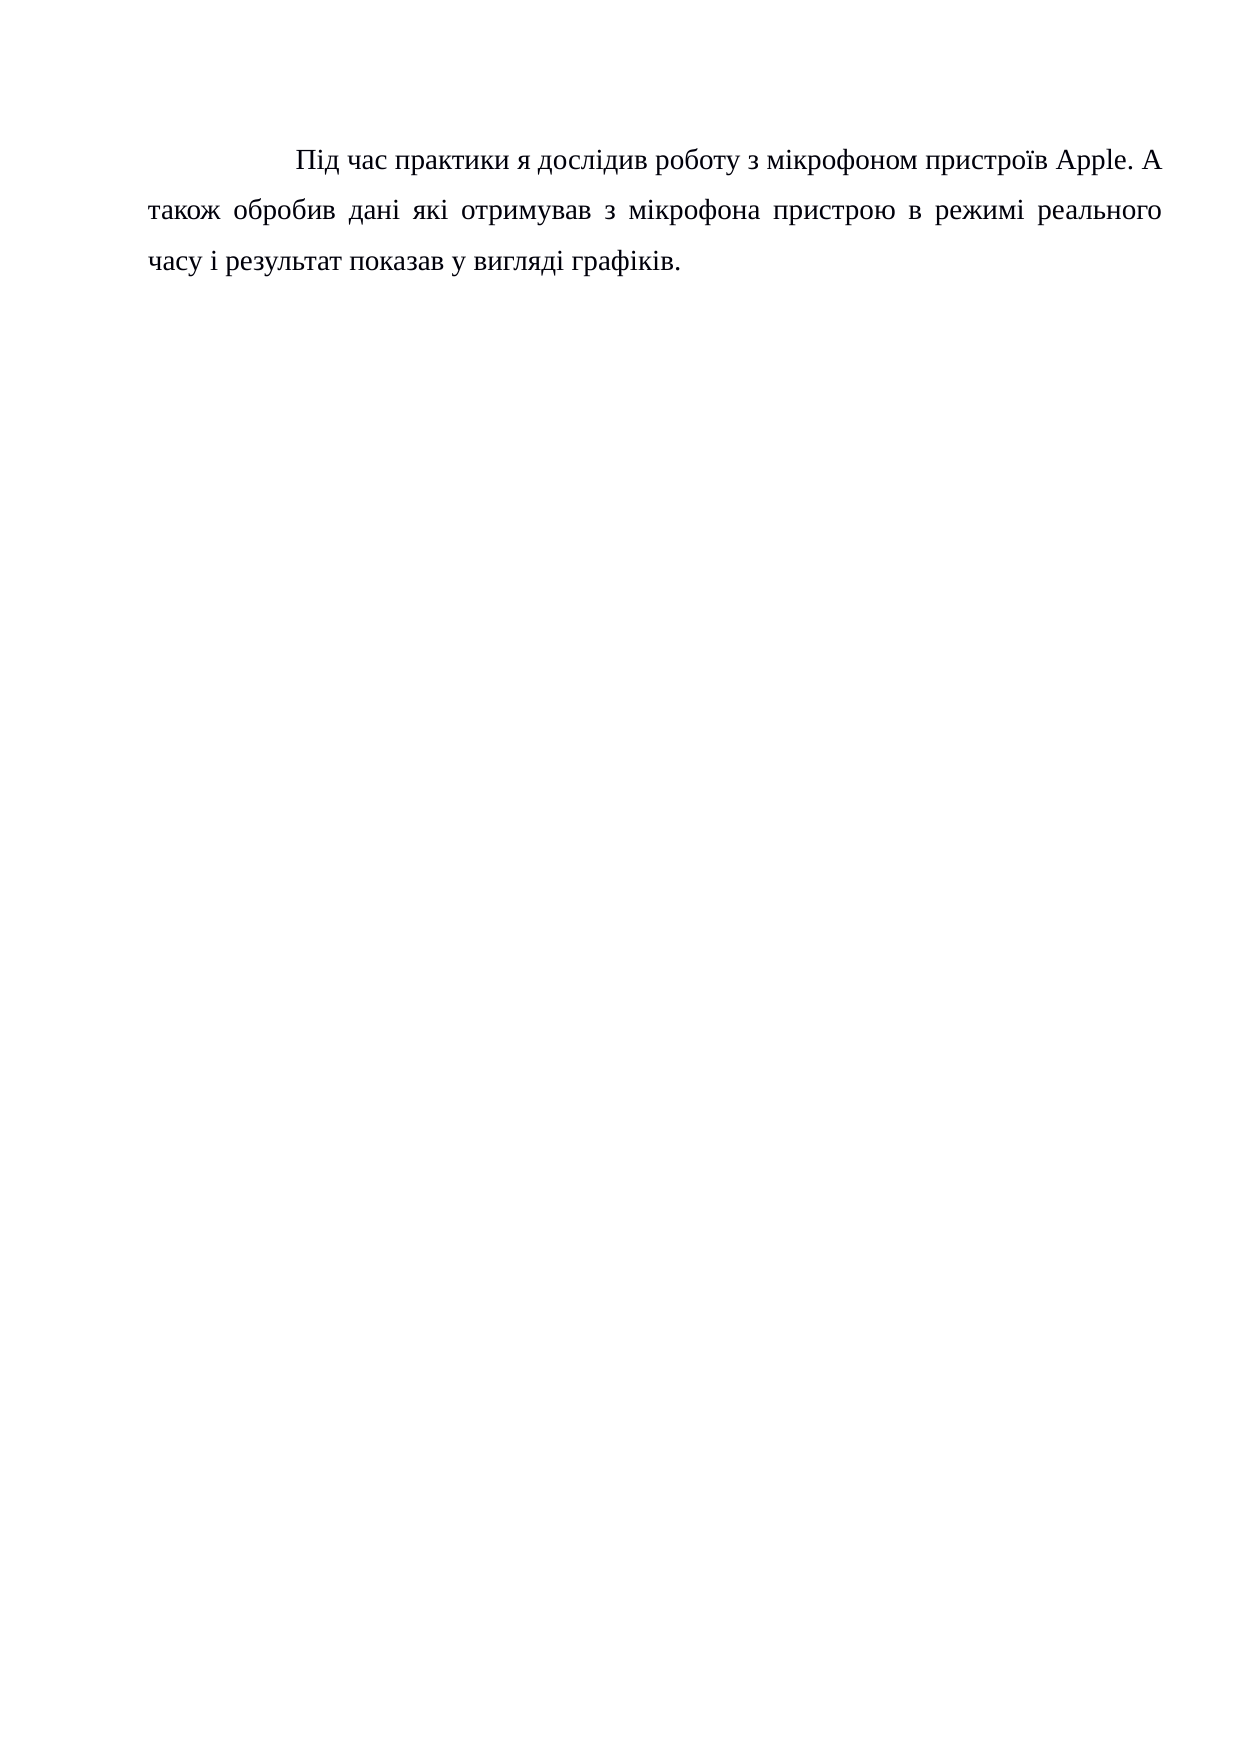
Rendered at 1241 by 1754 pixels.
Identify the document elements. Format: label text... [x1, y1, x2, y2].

subtitle Під час практики я дослідив роботу з мікрофоном пристроїв Apple. А також обробив дані які отримував з мікрофона пристрою в режимі реального часу і результат показав у вигляді графіків. [148, 142, 1163, 276]
